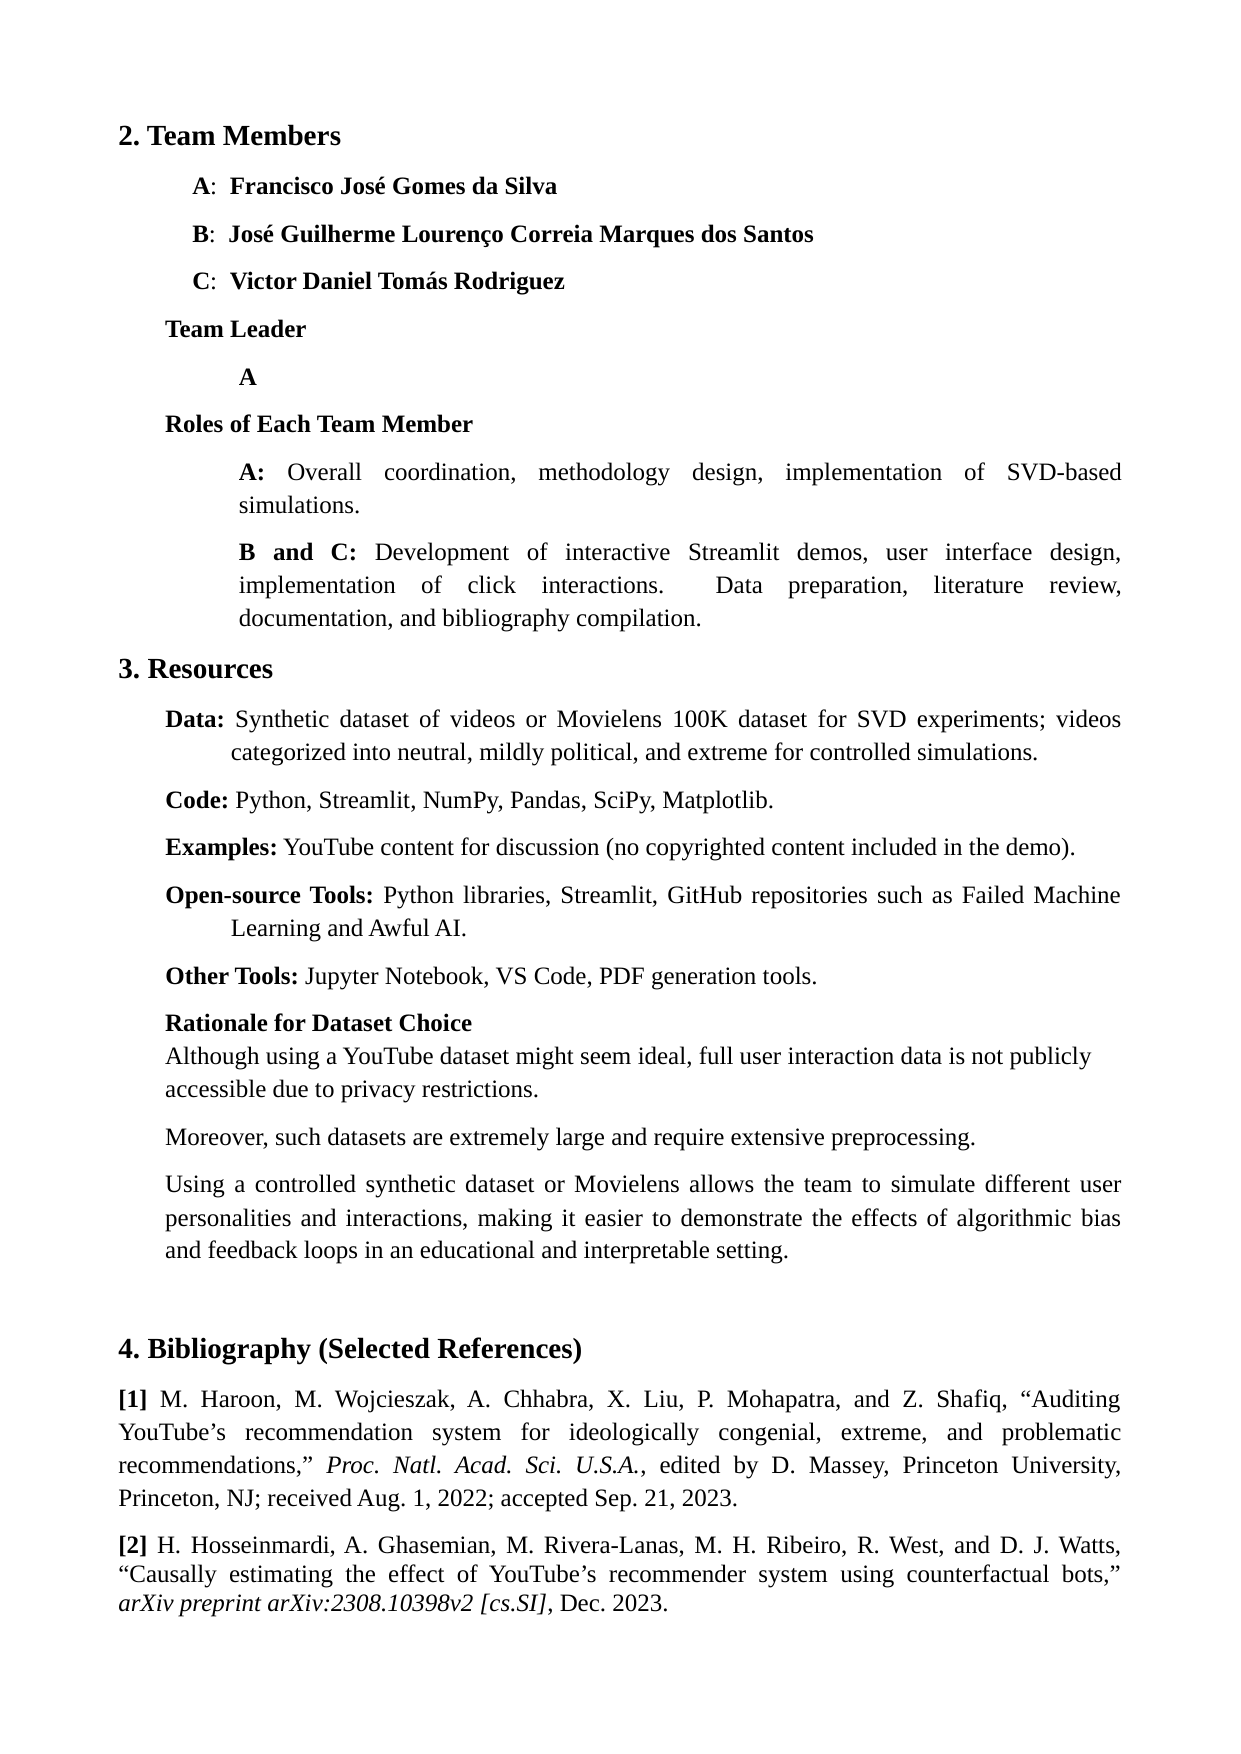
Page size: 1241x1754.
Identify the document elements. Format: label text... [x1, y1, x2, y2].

text Team Leader [165, 314, 1122, 343]
text Roles of Each Team Member [165, 409, 1122, 438]
list C: Victor Daniel Tomás Rodriguez [162, 266, 1122, 295]
text Rationale for Dataset Choice Although using a YouTube dataset might seem ideal, full user interaction data is not publicly accessible due to privacy restrictions. [165, 1008, 1122, 1103]
text 3. Resources [118, 651, 1122, 685]
text Other Tools: Jupyter Notebook, VS Code, PDF generation tools. [165, 961, 1122, 989]
text Examples: YouTube content for discussion (no copyrighted content included in the demo). [165, 832, 1122, 861]
text Moreover, such datasets are extremely large and require extensive preprocessing. [165, 1122, 1122, 1151]
text [2] H. Hosseinmardi, A. Ghasemian, M. Rivera-Lanas, M. H. Ribeiro, R. West, and D. J. Watts, “Causally estimating the effect of YouTube’s recommender system using counterfactual bots,” arXiv preprint arXiv:2308.10398v2 [cs.SI], Dec. 2023. [118, 1531, 1122, 1617]
text Open-source Tools: Python libraries, Streamlit, GitHub repositories such as Failed Machine Learning and Awful AI. [165, 880, 1122, 942]
text Code: Python, Streamlit, NumPy, Pandas, SciPy, Matplotlib. [165, 785, 1122, 814]
text Data: Synthetic dataset of videos or Movielens 100K dataset for SVD experiments; videos categorized into neutral, mildly political, and extreme for controlled simulations. [165, 704, 1122, 766]
list B and C: Development of interactive Streamlit demos, user interface design, implementation of click interactions. Data preparation, literature review, documentation, and bibliography compilation. [209, 537, 1122, 632]
list B: José Guilherme Lourenço Correia Marques dos Santos [162, 219, 1122, 248]
text 4. Bibliography (Selected References) [118, 1331, 1122, 1364]
list A: Overall coordination, methodology design, implementation of SVD-based simulations. [209, 457, 1122, 519]
text [1] M. Haroon, M. Wojcieszak, A. Chhabra, X. Liu, P. Mohapatra, and Z. Shafiq, “Auditing YouTube’s recommendation system for ideologically congenial, extreme, and problematic recommendations,” Proc. Natl. Acad. Sci. U.S.A., edited by D. Massey, Princeton University, Princeton, NJ; received Aug. 1, 2022; accepted Sep. 21, 2023. [118, 1384, 1122, 1512]
text Using a controlled synthetic dataset or Movielens allows the team to simulate different user personalities and interactions, making it easier to demonstrate the effects of algorithmic bias and feedback loops in an educational and interpretable setting. [165, 1169, 1122, 1264]
text 2. Team Members [118, 118, 1122, 152]
list A: Francisco José Gomes da Silva [162, 171, 1122, 200]
list A [209, 362, 1122, 390]
